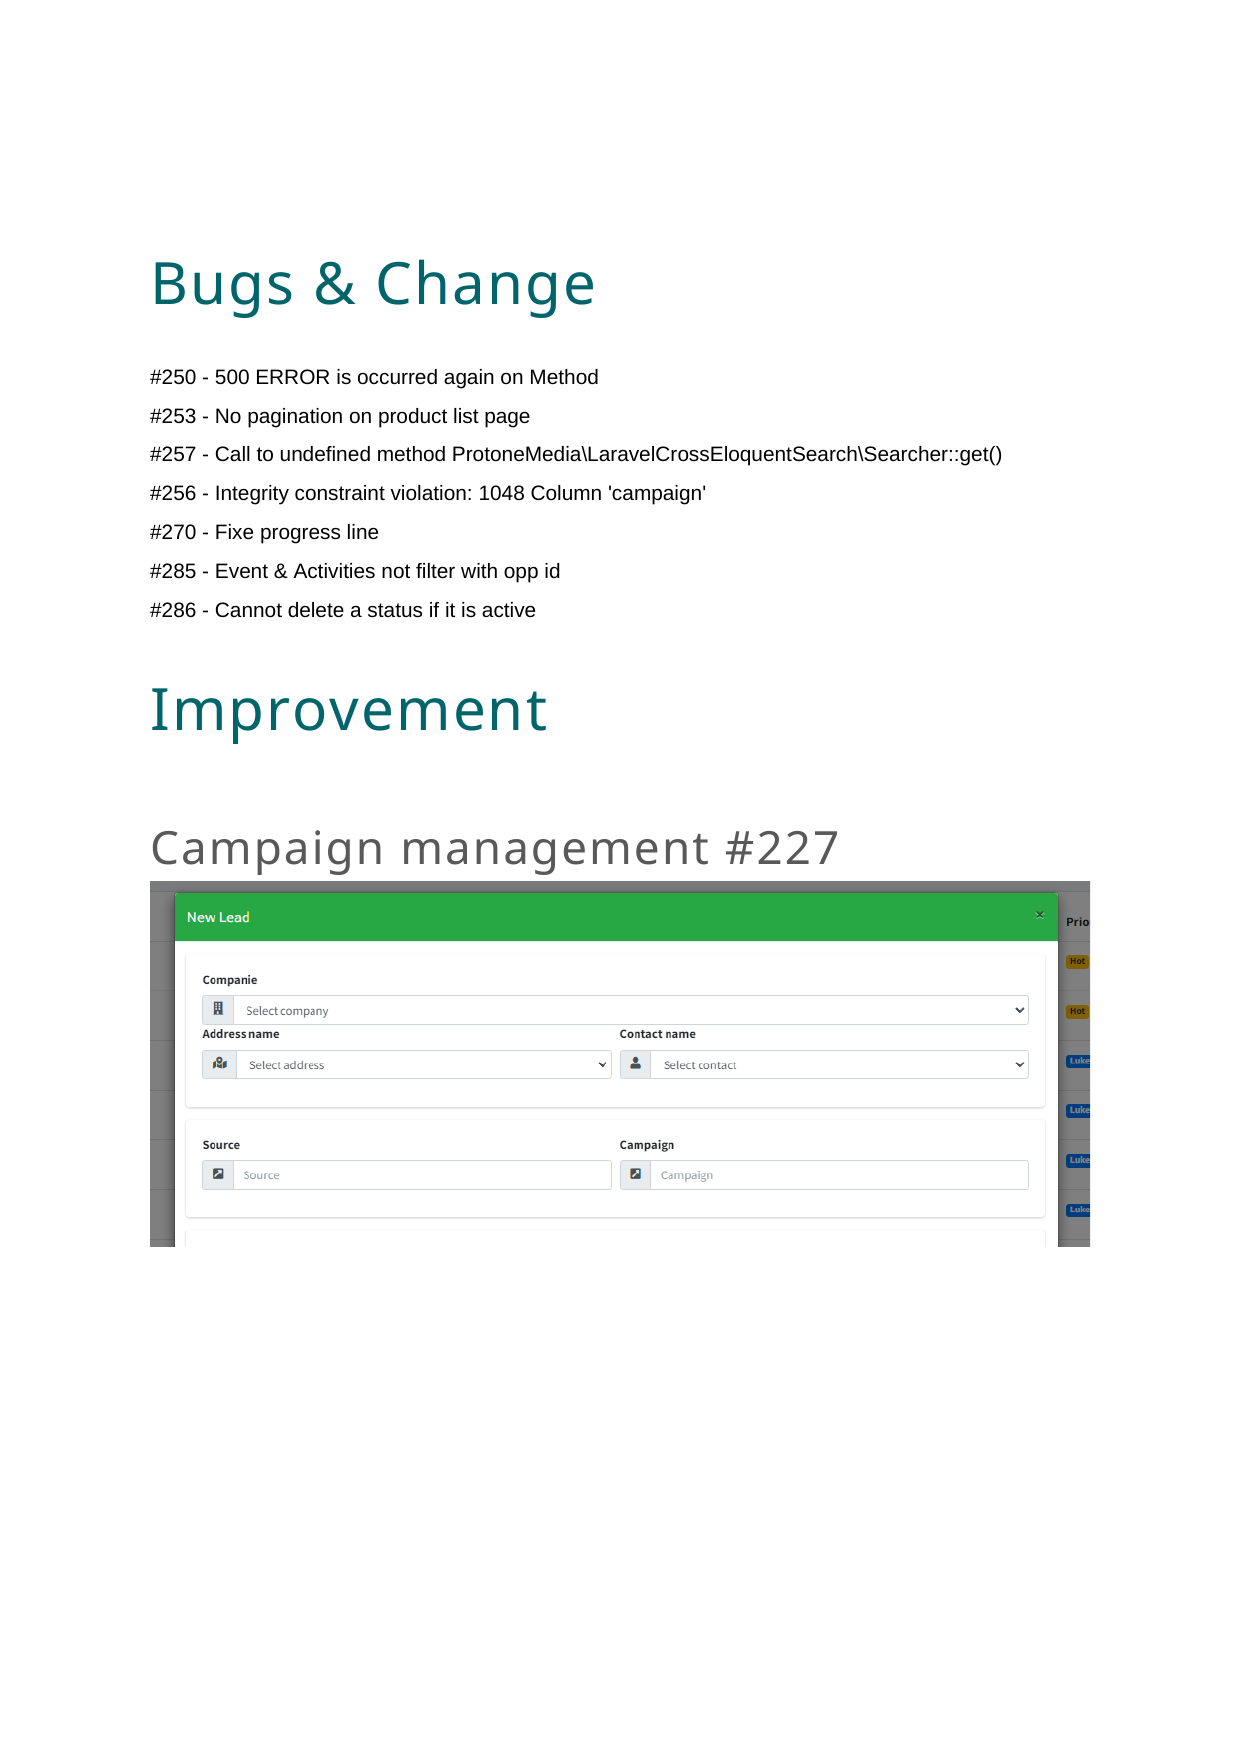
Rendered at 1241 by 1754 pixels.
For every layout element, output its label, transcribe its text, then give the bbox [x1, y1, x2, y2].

subtitle Improvement [150, 668, 1090, 747]
text #257 - Call to undefined method ProtoneMedia\LaravelCrossEloquentSearch\Searcher::get() [150, 442, 1090, 466]
text #270 - Fixe progress line [150, 520, 1090, 544]
text #250 - 500 ERROR is occurred again on Method [150, 364, 1090, 388]
text #285 - Event & Activities not filter with opp id [150, 559, 1090, 583]
text #256 - Integrity constraint violation: 1048 Column 'campaign' [150, 481, 1090, 505]
text #253 - No pagination on product list page [150, 403, 1090, 427]
text #286 - Cannot delete a status if it is active [150, 598, 1090, 622]
subtitle Bugs & Change [150, 242, 1090, 322]
subtitle Campaign management #227 [150, 815, 1090, 878]
